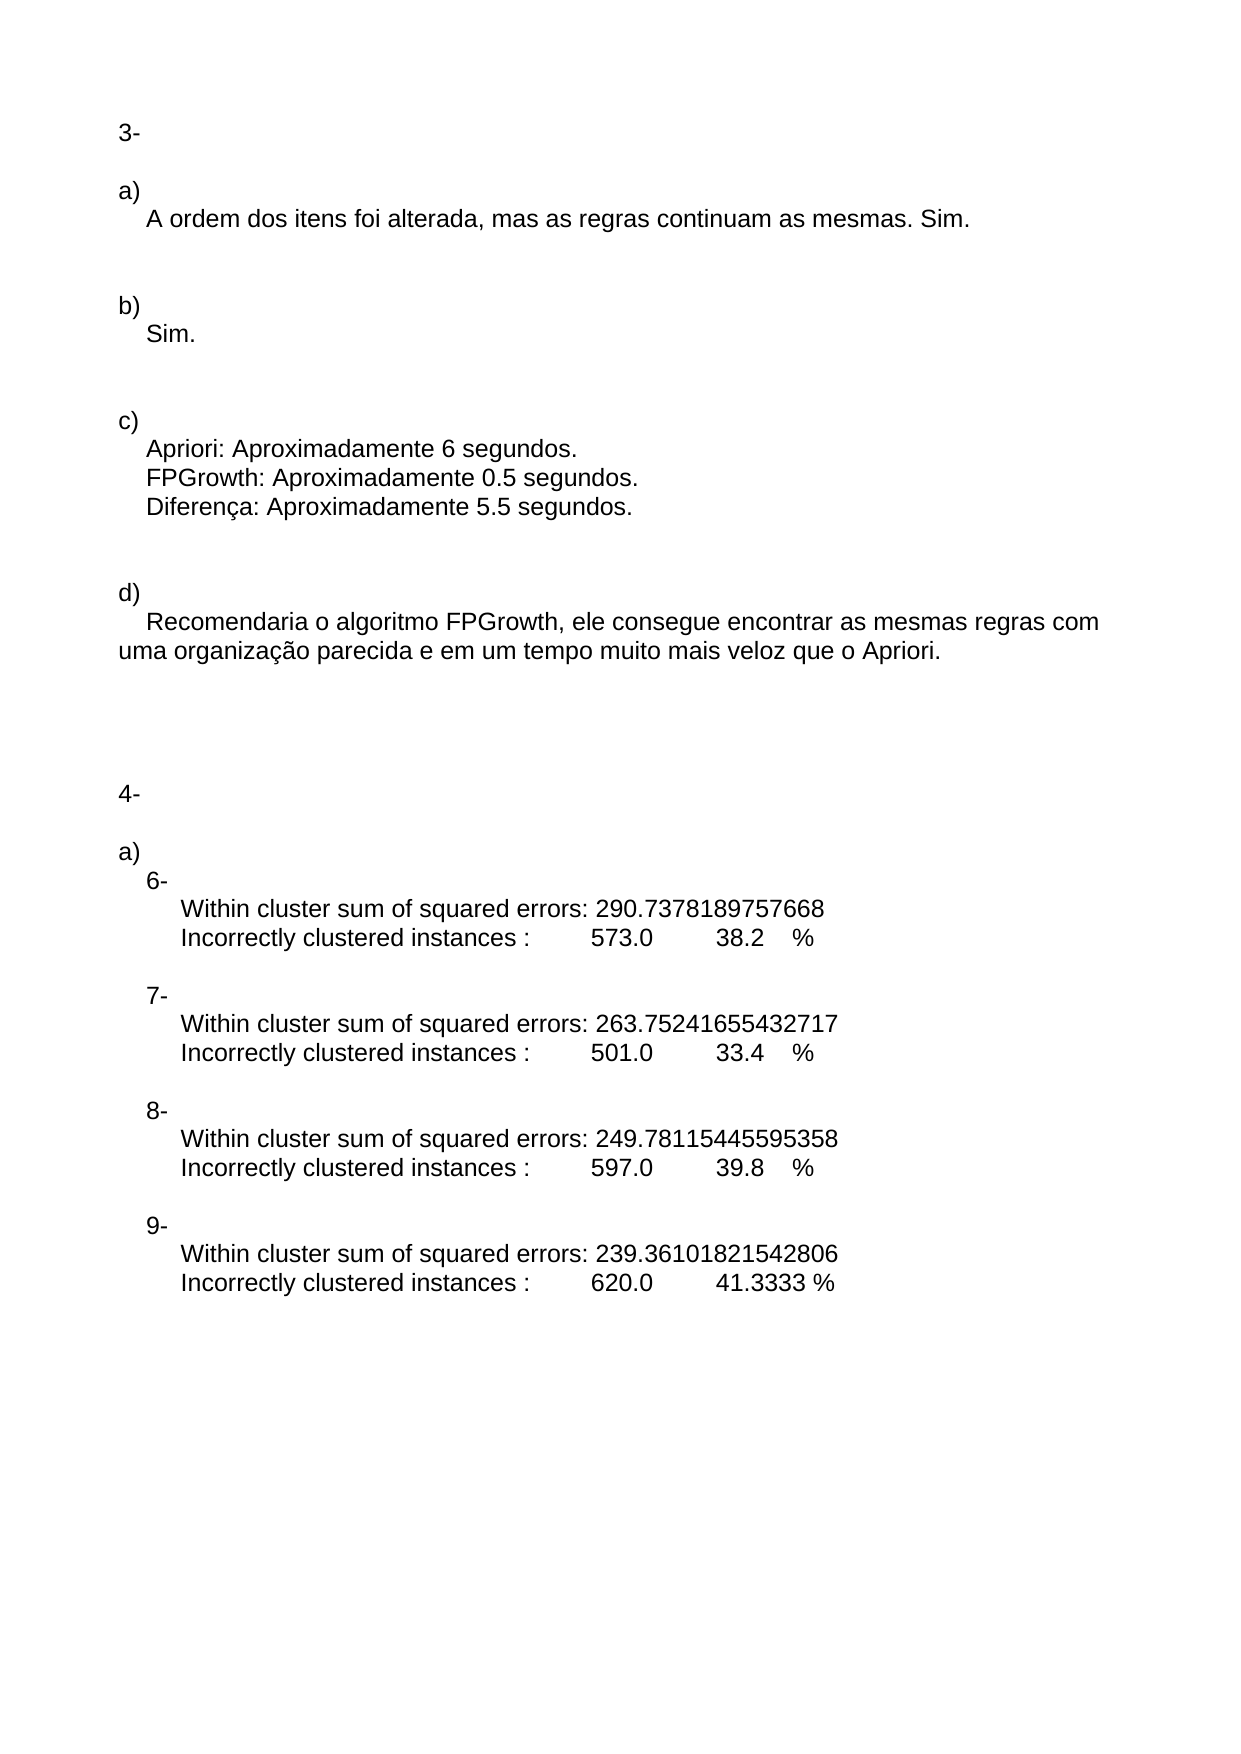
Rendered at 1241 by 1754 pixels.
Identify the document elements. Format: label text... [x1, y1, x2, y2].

text 3- [118, 118, 1122, 147]
text Incorrectly clustered instances : 597.0 39.8 % [118, 1153, 1122, 1182]
text Within cluster sum of squared errors: 290.7378189757668 [118, 894, 1122, 923]
text 7- [118, 981, 1122, 1009]
text Within cluster sum of squared errors: 263.75241655432717 [118, 1009, 1122, 1038]
text 4- [118, 779, 1122, 808]
text 9- [118, 1211, 1122, 1239]
text 6- [118, 866, 1122, 894]
text Within cluster sum of squared errors: 239.36101821542806 [118, 1239, 1122, 1268]
text Apriori: Aproximadamente 6 segundos. [118, 434, 1122, 463]
text Within cluster sum of squared errors: 249.78115445595358 [118, 1124, 1122, 1153]
text Recomendaria o algoritmo FPGrowth, ele consegue encontrar as mesmas regras com uma organização parecida e em um tempo muito mais veloz que o Apriori. [118, 607, 1122, 664]
text b) [118, 291, 1122, 319]
text Diferença: Aproximadamente 5.5 segundos. [118, 492, 1122, 521]
text c) [118, 406, 1122, 434]
text Incorrectly clustered instances : 573.0 38.2 % [118, 923, 1122, 952]
text 8- [118, 1096, 1122, 1124]
text A ordem dos itens foi alterada, mas as regras continuam as mesmas. Sim. [118, 204, 1122, 233]
text Incorrectly clustered instances : 501.0 33.4 % [118, 1038, 1122, 1067]
text d) [118, 578, 1122, 607]
text a) [118, 176, 1122, 204]
text Sim. [118, 319, 1122, 348]
text a) [118, 837, 1122, 866]
text Incorrectly clustered instances : 620.0 41.3333 % [118, 1268, 1122, 1297]
text FPGrowth: Aproximadamente 0.5 segundos. [118, 463, 1122, 492]
